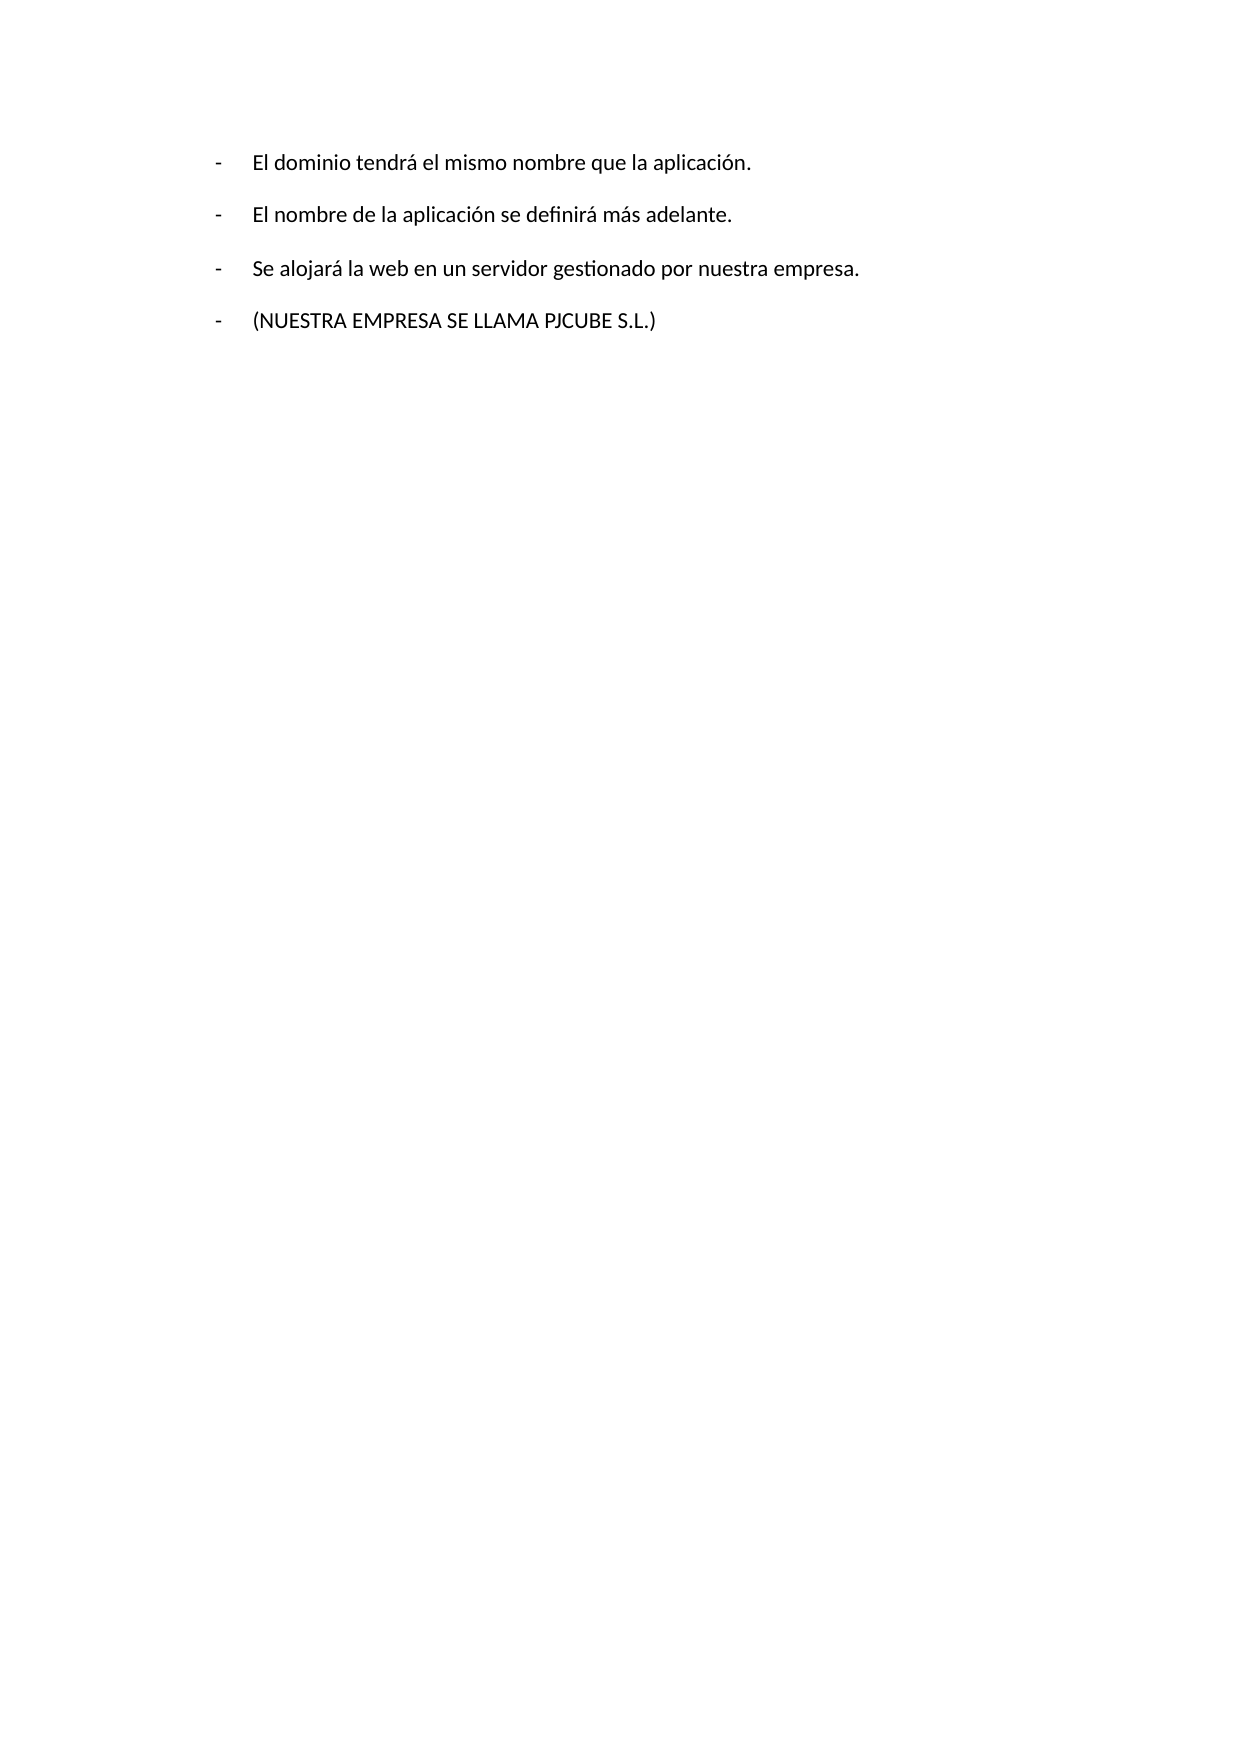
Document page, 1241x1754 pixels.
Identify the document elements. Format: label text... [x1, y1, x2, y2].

list El dominio tendrá el mismo nombre que la aplicación. [215, 148, 1063, 176]
list El nombre de la aplicación se definirá más adelante. [215, 201, 1063, 229]
list (NUESTRA EMPRESA SE LLAMA PJCUBE S.L.) [215, 307, 1063, 335]
list Se alojará la web en un servidor gestionado por nuestra empresa. [215, 254, 1063, 282]
